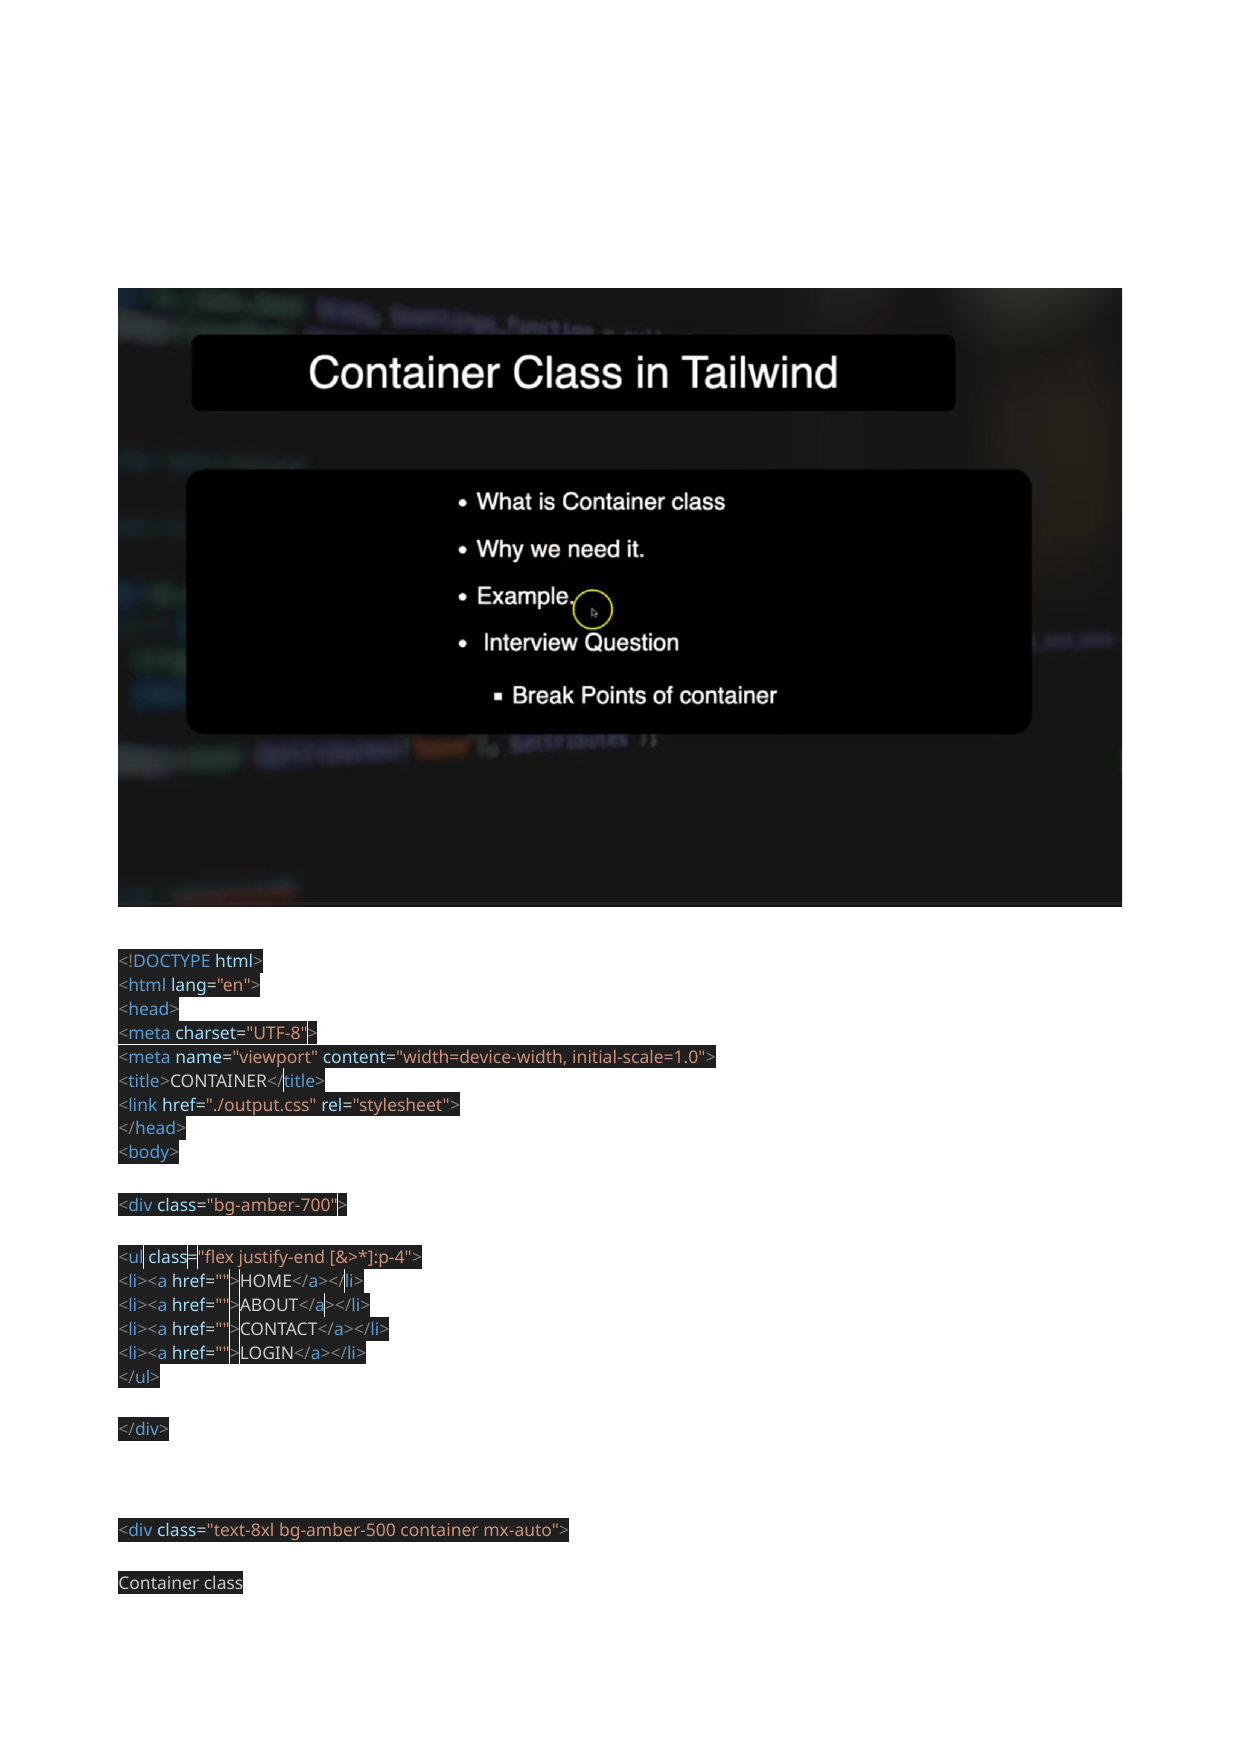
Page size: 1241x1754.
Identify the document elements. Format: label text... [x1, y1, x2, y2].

text </ul> [118, 1364, 1122, 1388]
text <body> [118, 1140, 1122, 1164]
text <div class="text-8xl bg-amber-500 container mx-auto"> [118, 1518, 1122, 1542]
text <ul class="flex justify-end [&>*]:p-4"> [118, 1245, 1122, 1269]
picture [118, 288, 1123, 907]
text </div> [118, 1417, 1122, 1441]
text Container class [118, 1571, 1122, 1594]
text <li><a href="">LOGIN</a></li> [118, 1341, 1122, 1364]
text <li><a href="">CONTACT</a></li> [118, 1317, 1122, 1341]
text <title>CONTAINER</title> [118, 1068, 1122, 1092]
text <li><a href="">HOME</a></li> [118, 1269, 1122, 1293]
text <link href="./output.css" rel="stylesheet"> [118, 1092, 1122, 1116]
text <li><a href="">ABOUT</a></li> [118, 1293, 1122, 1317]
text <meta charset="UTF-8"> [118, 1021, 1122, 1044]
text <div class="bg-amber-700"> [118, 1192, 1122, 1216]
text <head> [118, 997, 1122, 1021]
text <html lang="en"> [118, 973, 1122, 997]
text </head> [118, 1116, 1122, 1140]
text <meta name="viewport" content="width=device-width, initial-scale=1.0"> [118, 1044, 1122, 1068]
text <!DOCTYPE html> [118, 949, 1122, 973]
